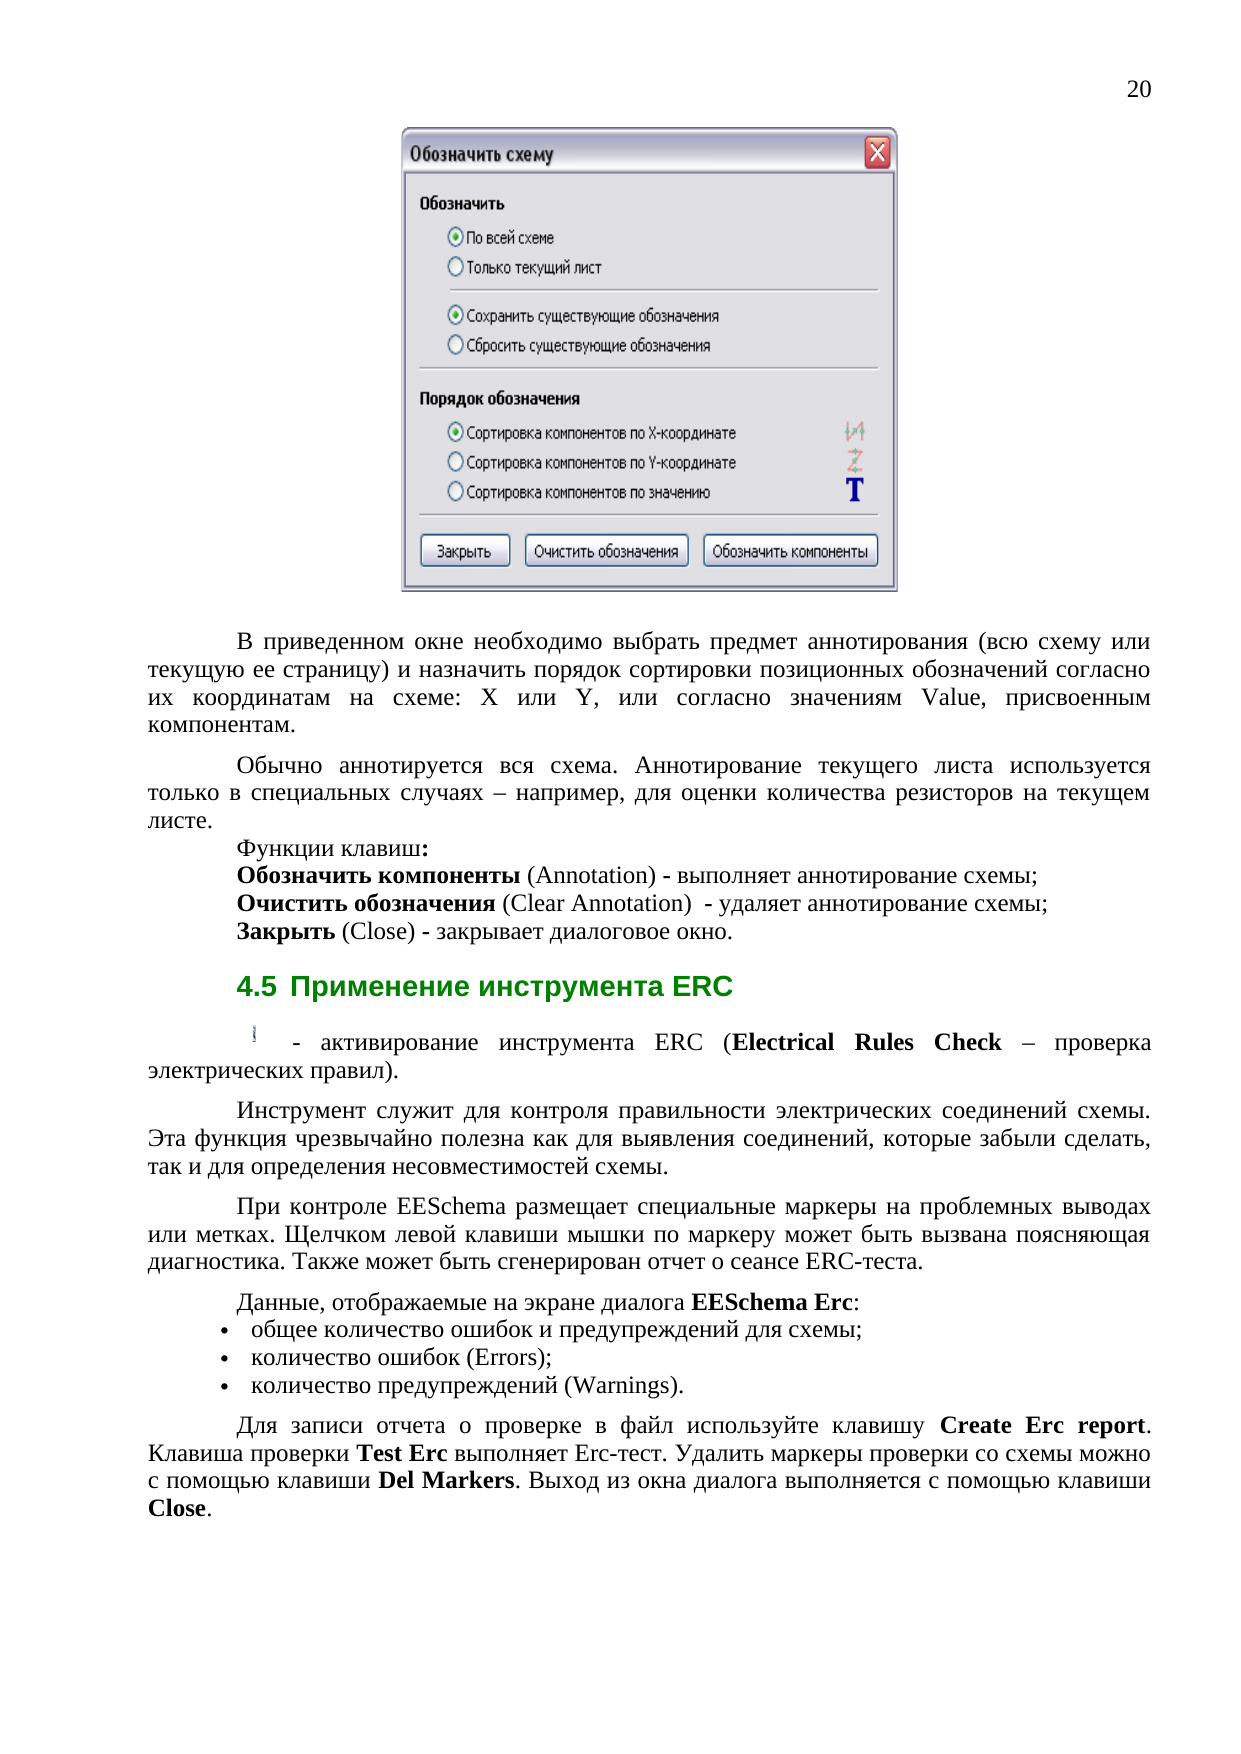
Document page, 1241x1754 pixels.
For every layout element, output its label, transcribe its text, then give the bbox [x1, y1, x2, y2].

text В приведенном окне необходимо выбрать предмет аннотирования (всю схему или текущую ее страницу) и назначить порядок сортировки позиционных обозначений согласно их координатам на схеме: X или Y, или согласно значениям Value, присвоенным компонентам. [148, 627, 1152, 738]
subtitle Применение инструмента ERC [148, 970, 1152, 1002]
text Для записи отчета о проверке в файл используйте клавишу Create Erc report. Клавиша проверки Test Erc выполняет Erc-тест. Удалить маркеры проверки со схемы можно с помощью клавиши Del Markers. Выход из окна диалога выполняется с помощью клавиши Close. [148, 1411, 1152, 1522]
text Обозначить компоненты (Annotation) - выполняет аннотирование схемы; [236, 862, 1152, 889]
text Очистить обозначения (Clear Annotation) - удаляет аннотирование схемы; [236, 889, 1152, 917]
list количество предупреждений (Warnings). [148, 1371, 1152, 1398]
picture [401, 127, 898, 592]
text Данные, отображаемые на экране диалога EESchema Erc: [148, 1288, 1152, 1315]
text Обычно аннотируется вся схема. Аннотирование текущего листа используется только в специальных случаях – например, для оценки количества резисторов на текущем листе. [148, 751, 1152, 834]
picture [252, 1023, 256, 1042]
text Закрыть (Close) - закрывает диалоговое окно. [236, 917, 1152, 945]
list количество ошибок (Errors); [148, 1343, 1152, 1371]
text Инструмент служит для контроля правильности электрических соединений схемы. Эта функция чрезвычайно полезна как для выявления соединений, которые забыли сделать, так и для определения несовместимостей схемы. [148, 1096, 1152, 1179]
list общее количество ошибок и предупреждений для схемы; [148, 1315, 1152, 1343]
text Функции клавиш: [236, 834, 1152, 862]
text При контроле EESchema размещает специальные маркеры на проблемных выводах или метках. Щелчком левой клавиши мышки по маркеру может быть вызвана поясняющая диагностика. Также может быть сгенерирован отчет о сеансе ERC-теста. [148, 1192, 1152, 1275]
text - активирование инструмента ERC (Electrical Rules Check – проверка электрических правил). [148, 1015, 1152, 1084]
